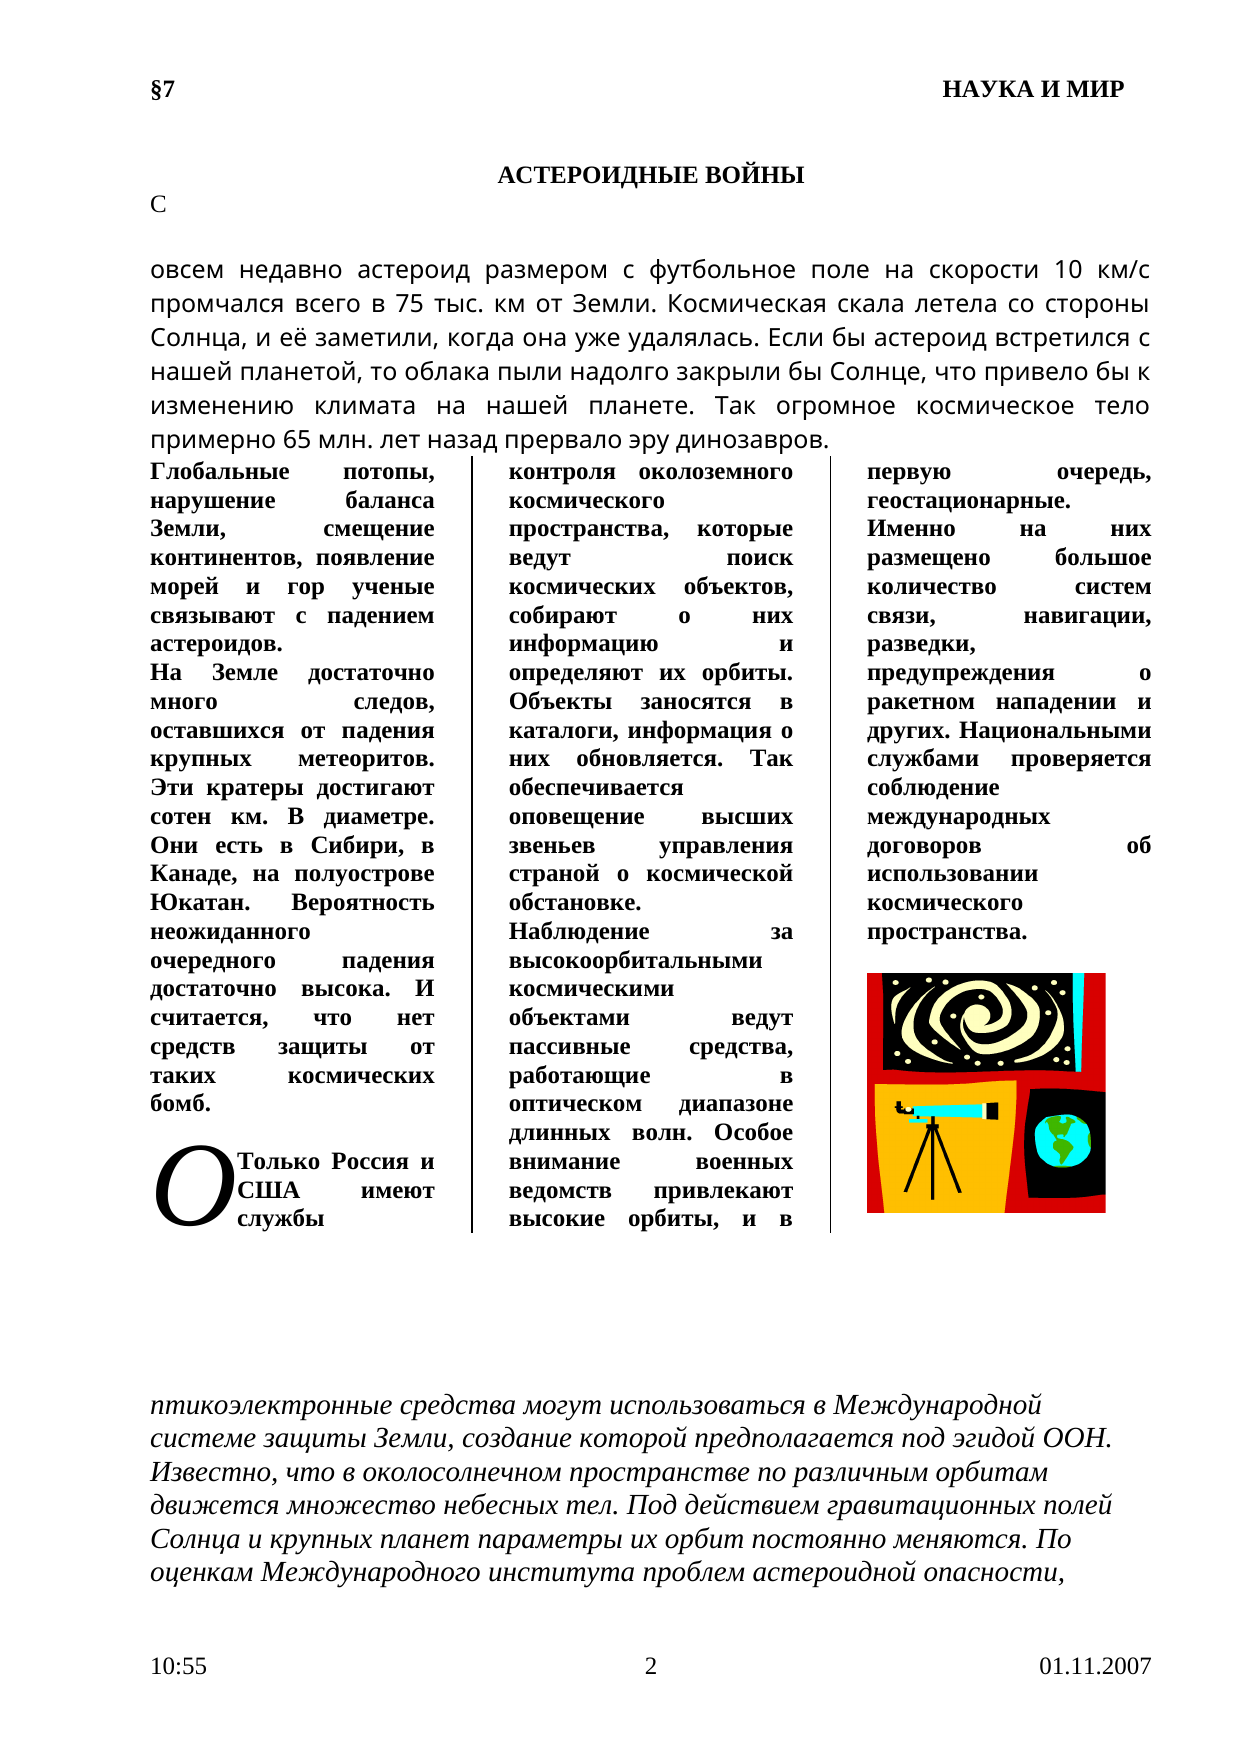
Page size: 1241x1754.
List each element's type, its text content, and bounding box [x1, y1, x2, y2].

text овсем недавно астероид размером с футбольное поле на скорости 10 км/с промчался всего в 75 тыс. км от Земли. Космическая скала летела со стороны Солнца, и её заметили, когда она уже удалялась. Если бы астероид встретился с нашей планетой, то облака пыли надолго закрыли бы Солнце, что привело бы к изменению климата на нашей планете. Так огромное космическое тело примерно 65 млн. лет назад прервало эру динозавров. [150, 252, 1152, 456]
text Глобальные потопы, нарушение баланса Земли, смещение континентов, появление морей и гор ученые связывают с падением астероидов. [150, 456, 435, 657]
text АСТЕРОИДНЫЕ ВОЙНЫ [150, 160, 1152, 189]
text птикоэлектронные средства могут использоваться в Международной системе защиты Земли, создание которой предполагается под эгидой ООН. Известно, что в околосолнечном пространстве по различным орбитам движется множество небесных тел. Под действием гравитационных полей Солнца и крупных планет параметры их орбит постоянно меняются. По оценкам Международного института проблем астероидной опасности, [150, 1387, 1152, 1588]
text ОТолько Россия и США имеют службы контроля околоземного космического пространства, которые ведут поиск космических объектов, собирают о них информацию и определяют их орбиты. Объекты заносятся в каталоги, информация о них обновляется. Так обеспечивается оповещение высших звеньев управления страной о космической обстановке. [508, 456, 793, 916]
text ОТолько Россия и США имеют службы контроля околоземного космического пространства, которые ведут поиск космических объектов, собирают о них информацию и определяют их орбиты. Объекты заносятся в каталоги, информация о них обновляется. Так обеспечивается оповещение высших звеньев управления страной о космической обстановке. [150, 1146, 435, 1232]
picture [867, 973, 1106, 1213]
text На Земле достаточно много следов, оставшихся от падения крупных метеоритов. Эти кратеры достигают сотен км. В диаметре. Они есть в Сибири, в Канаде, на полуострове Юкатан. Вероятность неожиданного очередного падения достаточно высока. И считается, что нет средств защиты от таких космических бомб. [150, 657, 435, 1117]
text первую очередь, геостационарные. Именно на них размещено большое количество систем связи, навигации, разведки, предупреждения о ракетном нападении и других. Национальными службами проверяется соблюдение международных договоров об использовании космического пространства. [867, 456, 1152, 945]
text Наблюдение за высокоорбитальными космическими объектами ведут пассивные средства, работающие в оптическом диапазоне длинных волн. Особое внимание военных ведомств привлекают высокие орбиты, и в [508, 916, 793, 1232]
text С [150, 189, 1152, 217]
